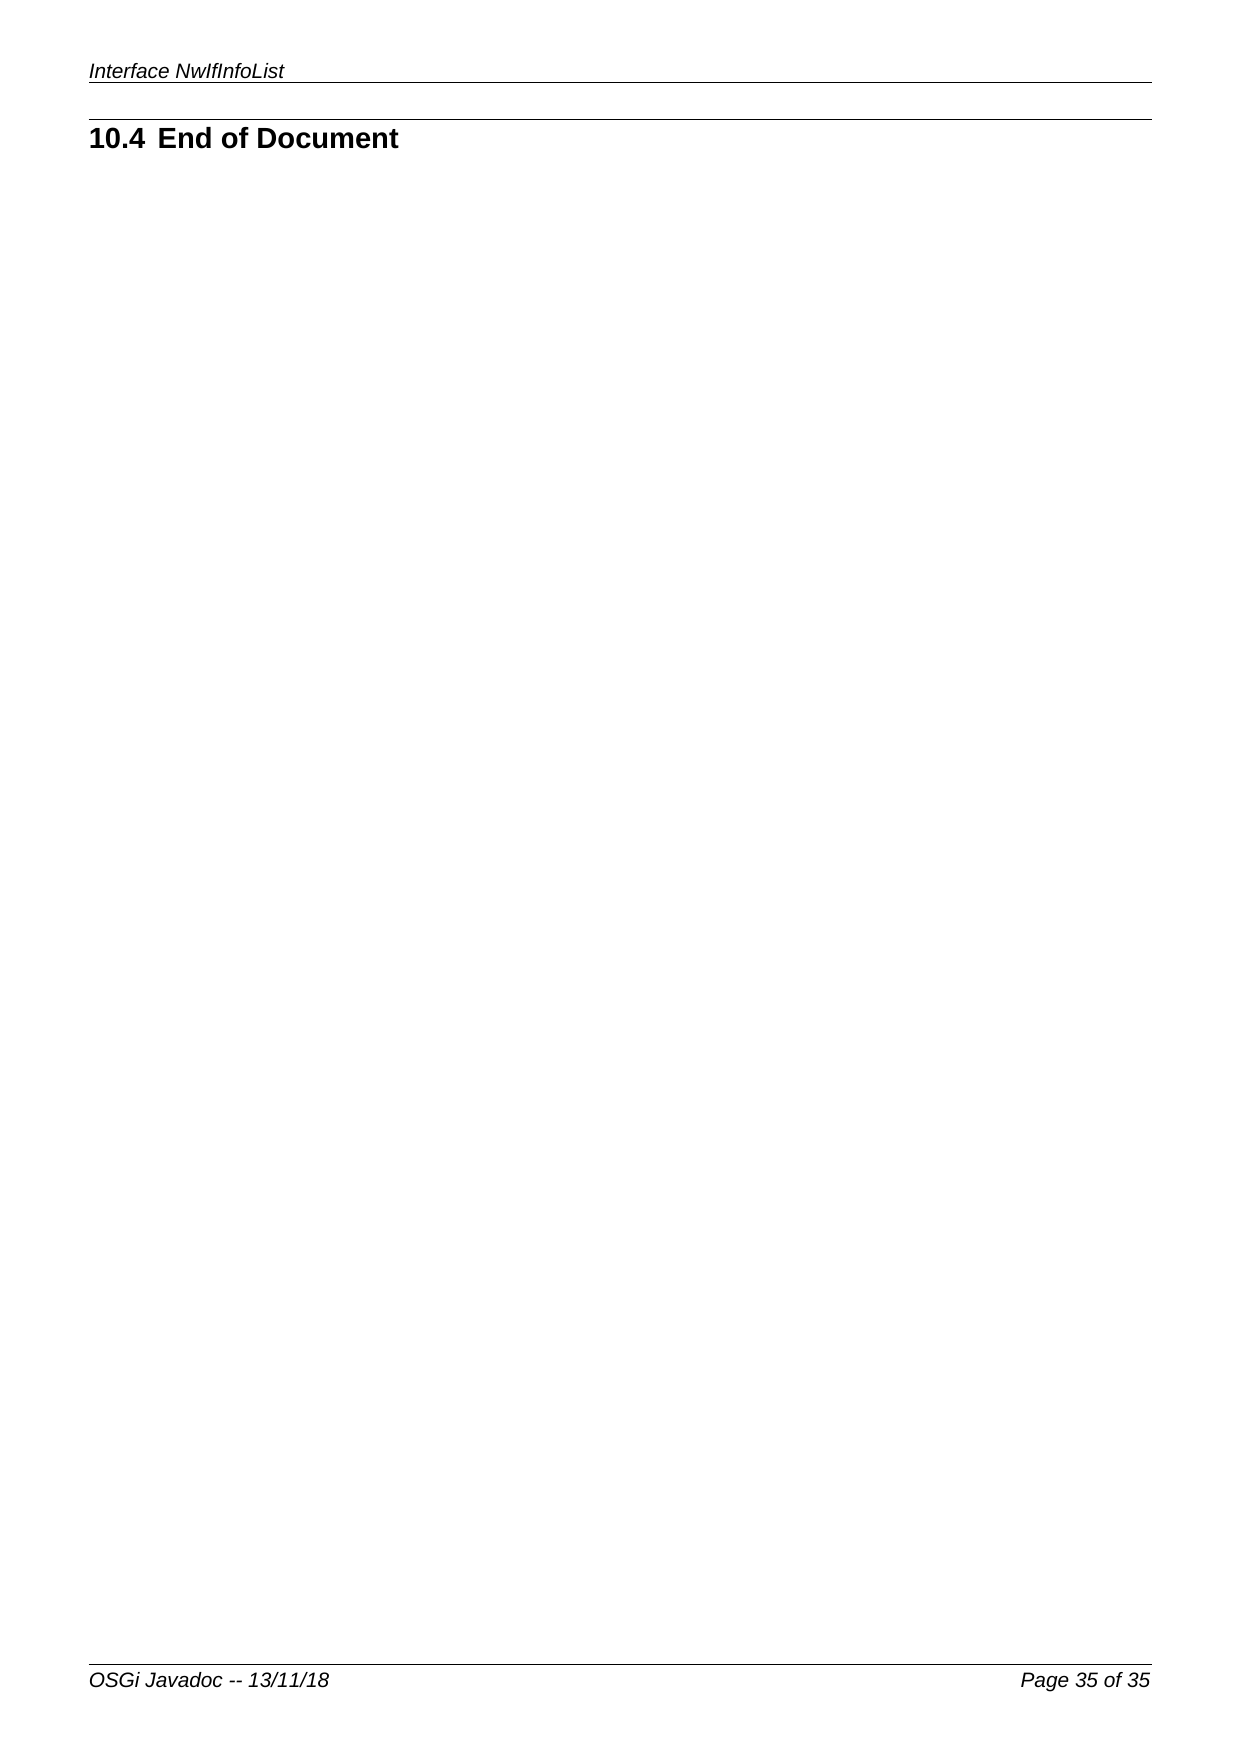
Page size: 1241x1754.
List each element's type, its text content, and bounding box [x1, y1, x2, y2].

subtitle End of Document [88, 120, 1152, 155]
